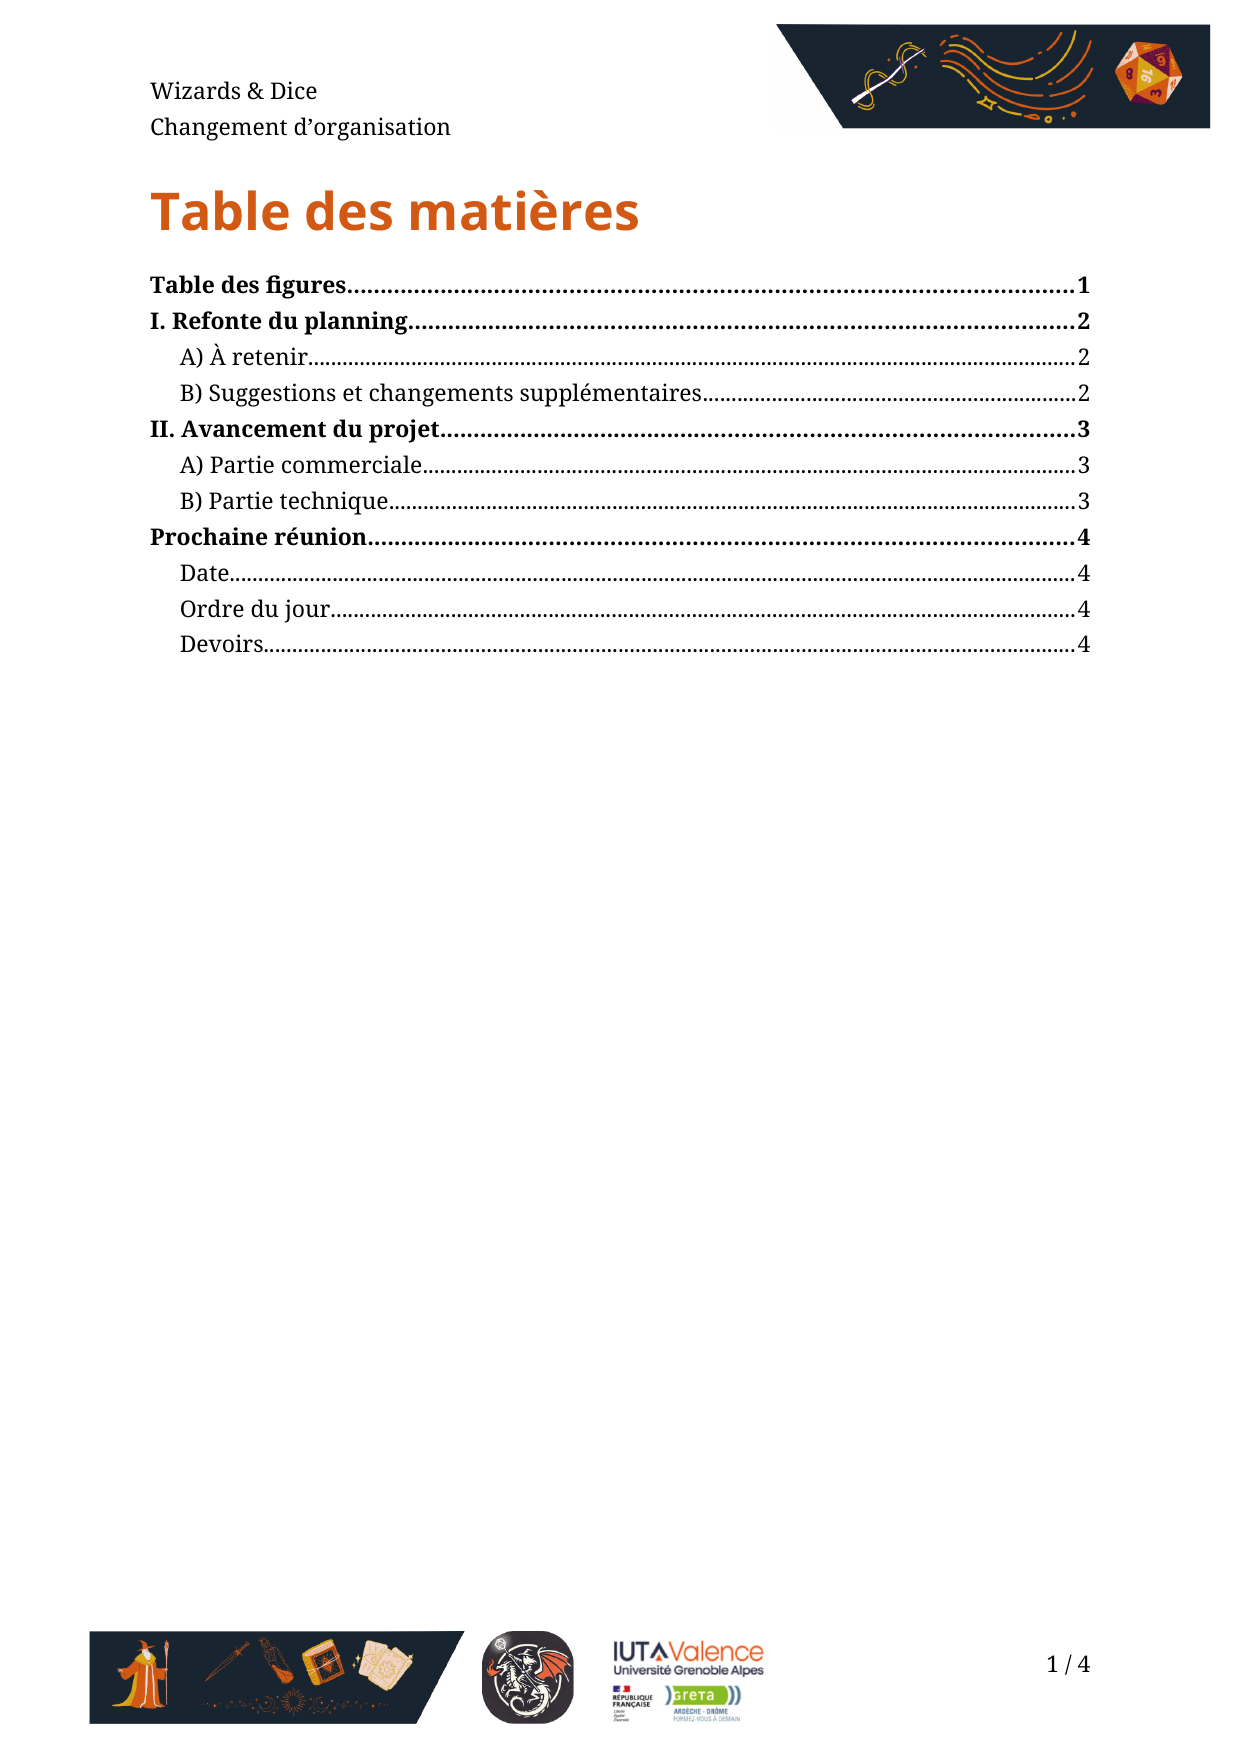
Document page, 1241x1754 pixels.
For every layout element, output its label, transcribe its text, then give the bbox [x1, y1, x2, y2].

text B) Partie technique 3 [179, 485, 1090, 516]
text Table des figures 1 [150, 269, 1090, 300]
text A) Partie commerciale 3 [179, 449, 1090, 480]
text B) Suggestions et changements supplémentaires 2 [179, 377, 1090, 408]
text Prochaine réunion 4 [150, 521, 1090, 552]
text Date 4 [179, 557, 1090, 588]
text II. Avancement du projet 3 [150, 413, 1090, 444]
text A) À retenir 2 [179, 341, 1090, 372]
picture [771, 21, 1218, 131]
text I. Refonte du planning 2 [150, 305, 1090, 336]
picture [81, 1620, 788, 1733]
text Ordre du jour 4 [179, 592, 1090, 624]
subtitle Table des matières [150, 175, 1090, 246]
text Devoirs 4 [179, 628, 1090, 660]
